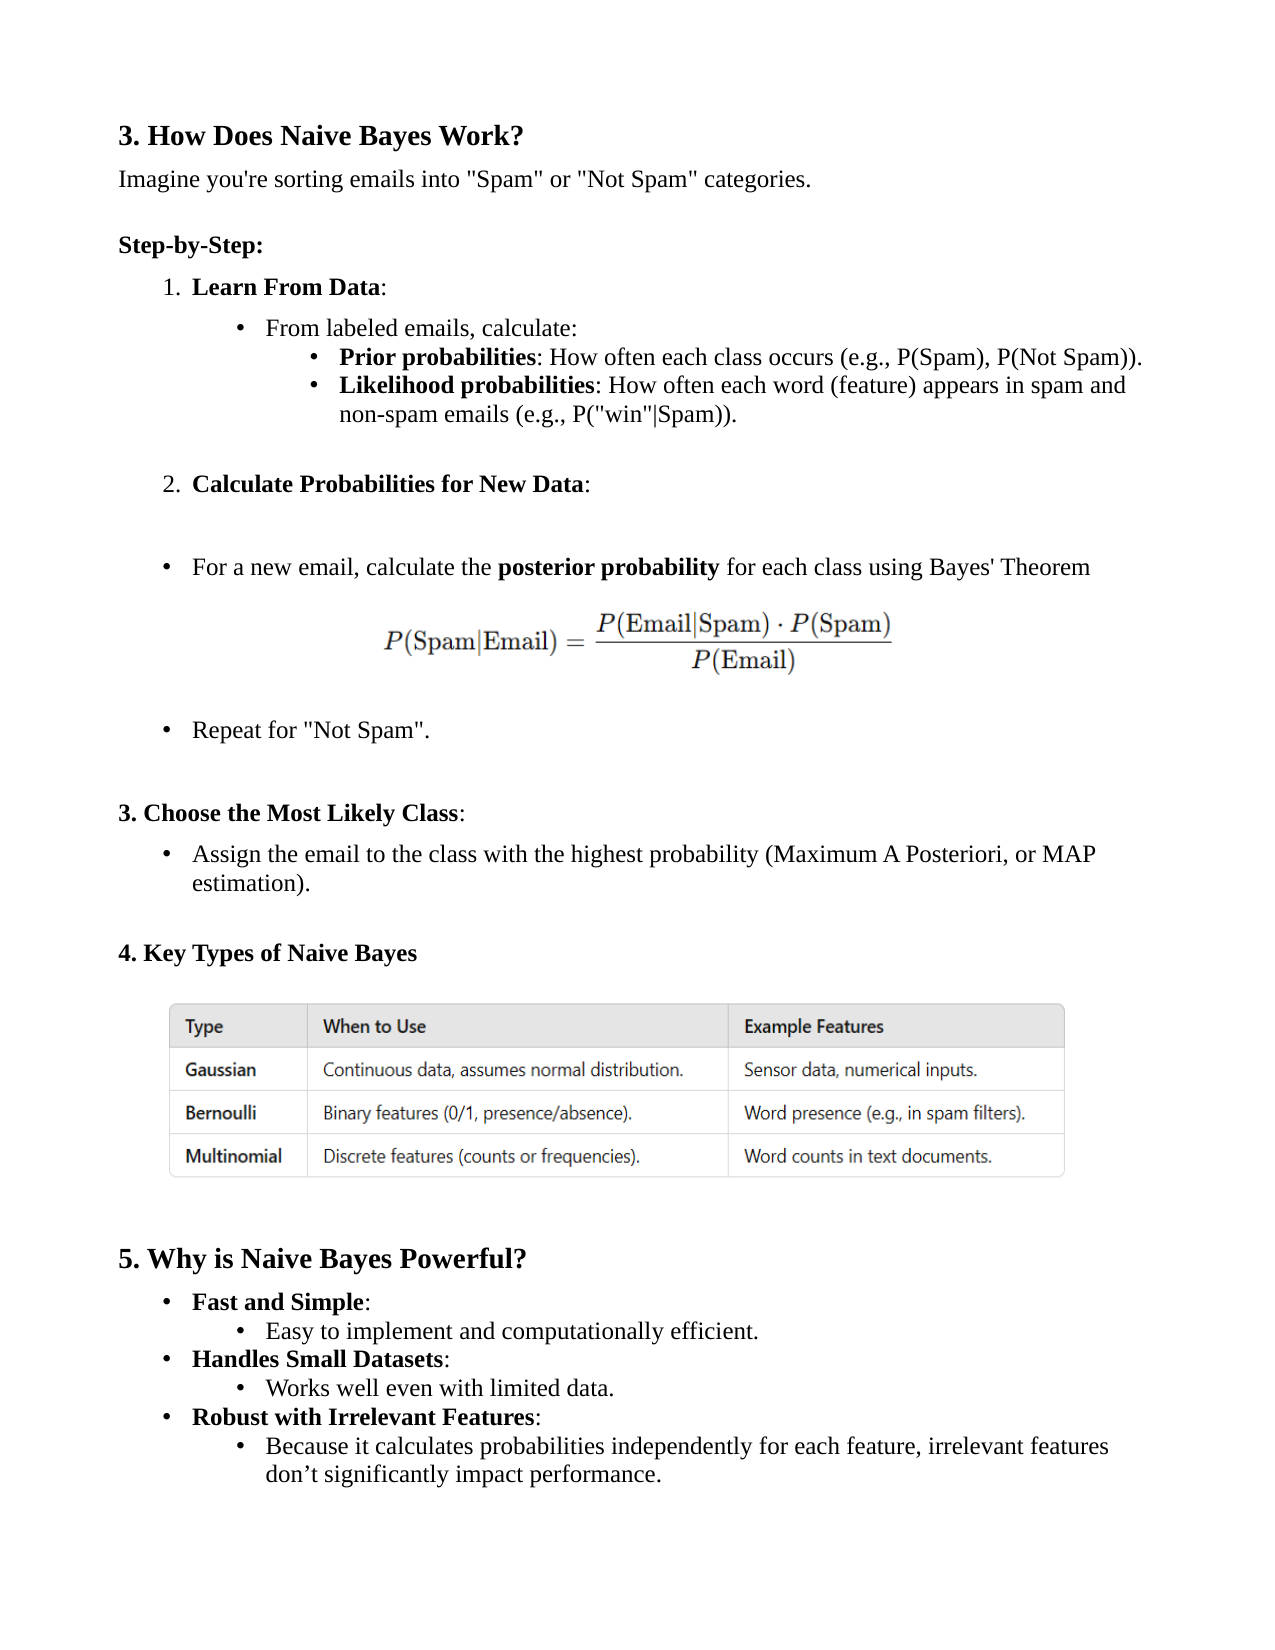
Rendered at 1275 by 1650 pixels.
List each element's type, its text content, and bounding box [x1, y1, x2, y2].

subtitle 3. How Does Naive Bayes Work? [118, 118, 1157, 152]
list Handles Small Datasets: [162, 1344, 1157, 1373]
text Imagine you're sorting emails into "Spam" or "Not Spam" categories. [118, 164, 1157, 193]
list From labeled emails, calculate: [236, 313, 1157, 342]
list Robust with Irrelevant Features: [162, 1402, 1157, 1431]
text 3. Choose the Most Likely Class: [118, 798, 1157, 827]
list Fast and Simple: [162, 1287, 1157, 1316]
list Learn From Data: [162, 272, 1157, 300]
list Assign the email to the class with the highest probability (Maximum A Posteriori, or MAP estimation). [162, 839, 1157, 897]
text 4. Key Types of Naive Bayes [118, 938, 1157, 967]
subtitle Step-by-Step: [118, 230, 1157, 259]
list For a new email, calculate the posterior probability for each class using Bayes' Theorem [162, 552, 1157, 580]
list Because it calculates probabilities independently for each feature, irrelevant features don’t significantly impact performance. [236, 1431, 1157, 1488]
picture [163, 995, 1073, 1188]
list Likelihood probabilities: How often each word (feature) appears in spam and non-spam emails (e.g., P("win"|Spam)). [309, 370, 1157, 428]
picture [378, 592, 897, 687]
list Calculate Probabilities for New Data: [162, 469, 1157, 498]
list Prior probabilities: How often each class occurs (e.g., P(Spam), P(Not Spam)). [309, 342, 1157, 370]
list Works well even with limited data. [236, 1373, 1157, 1402]
list Repeat for "Not Spam". [162, 715, 1157, 744]
list Easy to implement and computationally efficient. [236, 1316, 1157, 1344]
subtitle 5. Why is Naive Bayes Powerful? [118, 1241, 1157, 1274]
